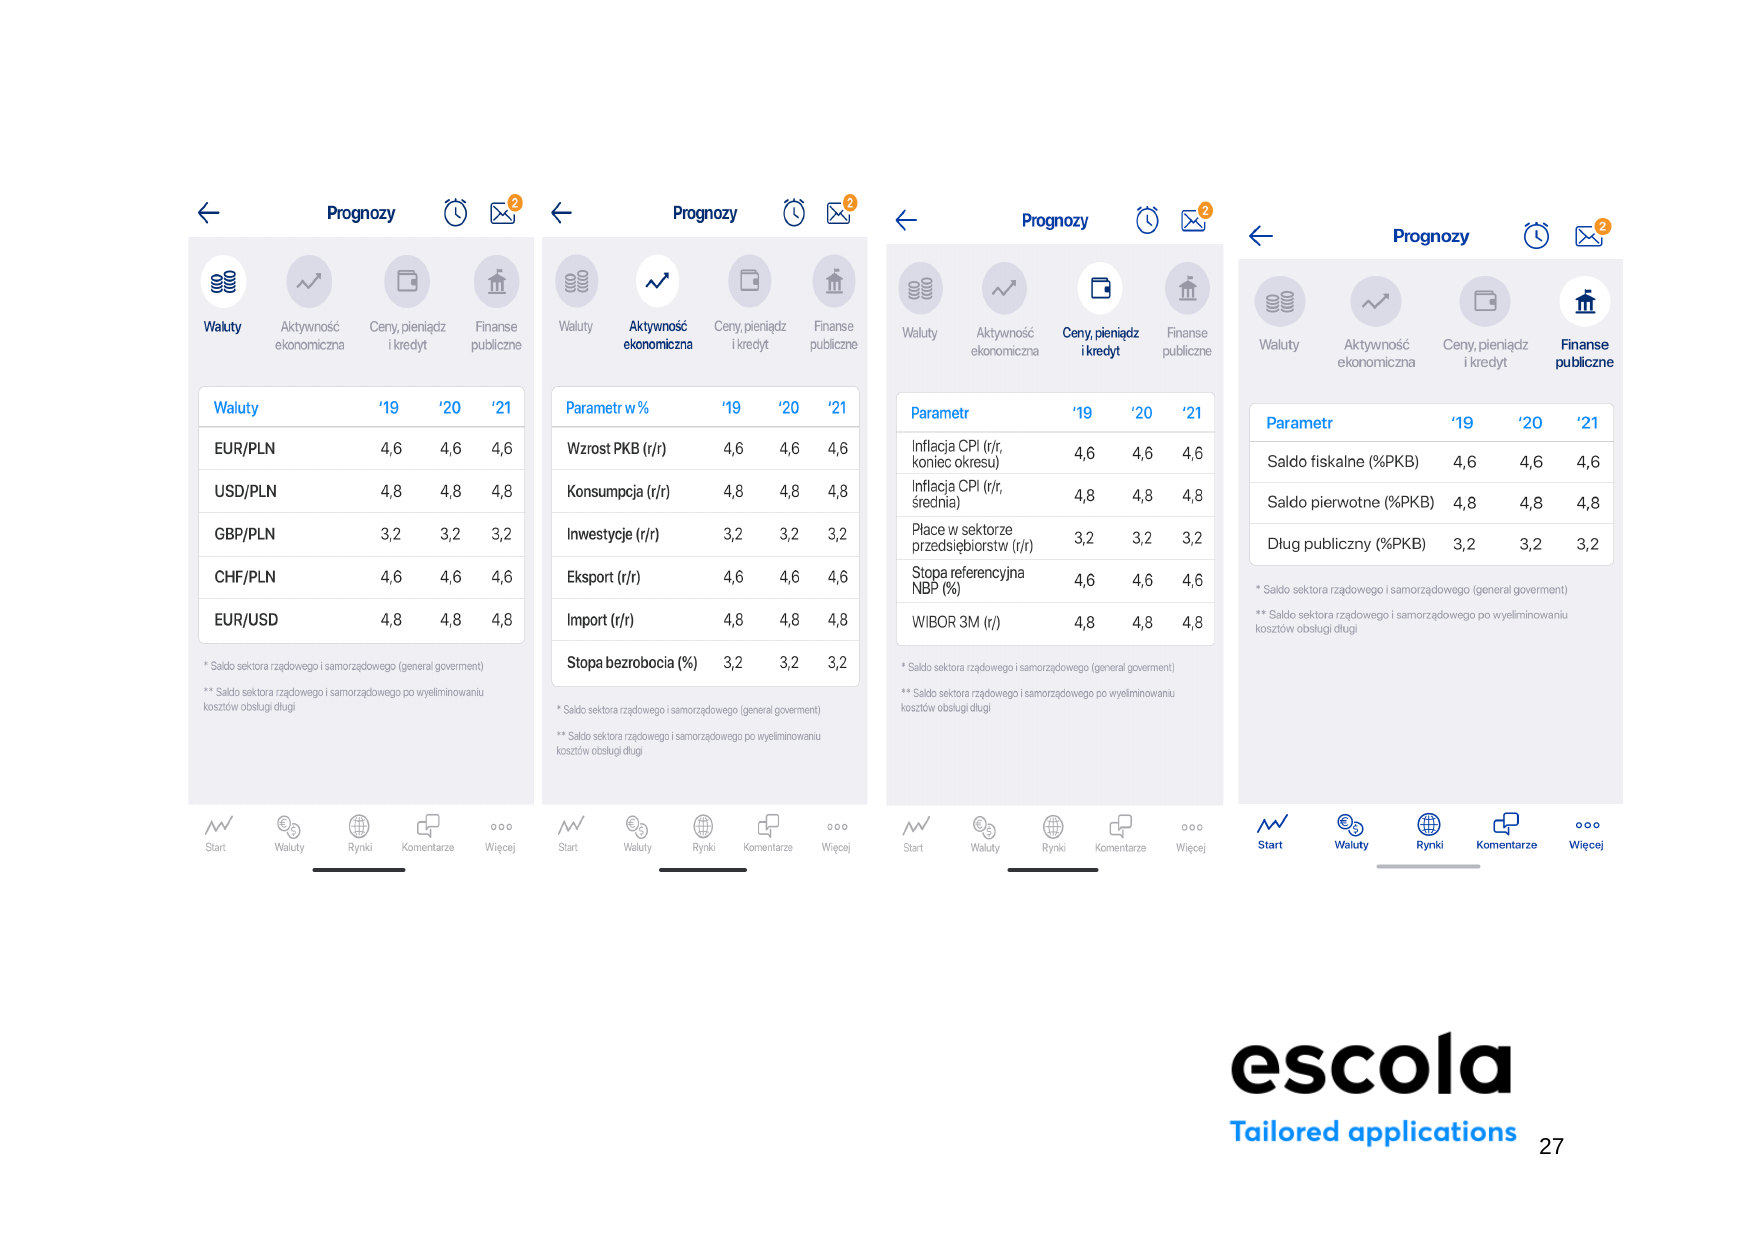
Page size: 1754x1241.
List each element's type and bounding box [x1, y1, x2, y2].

table_cell [630, 152, 1596, 193]
picture [542, 168, 868, 882]
picture [886, 176, 1224, 882]
table_cell [630, 878, 1596, 942]
picture [1238, 193, 1624, 878]
picture [188, 168, 534, 882]
table_header [980, 163, 1252, 931]
table_header [1252, 163, 1587, 193]
table_header [630, 163, 980, 931]
table_cell [139, 152, 628, 942]
table_header [1252, 878, 1587, 931]
picture [1208, 1019, 1531, 1157]
